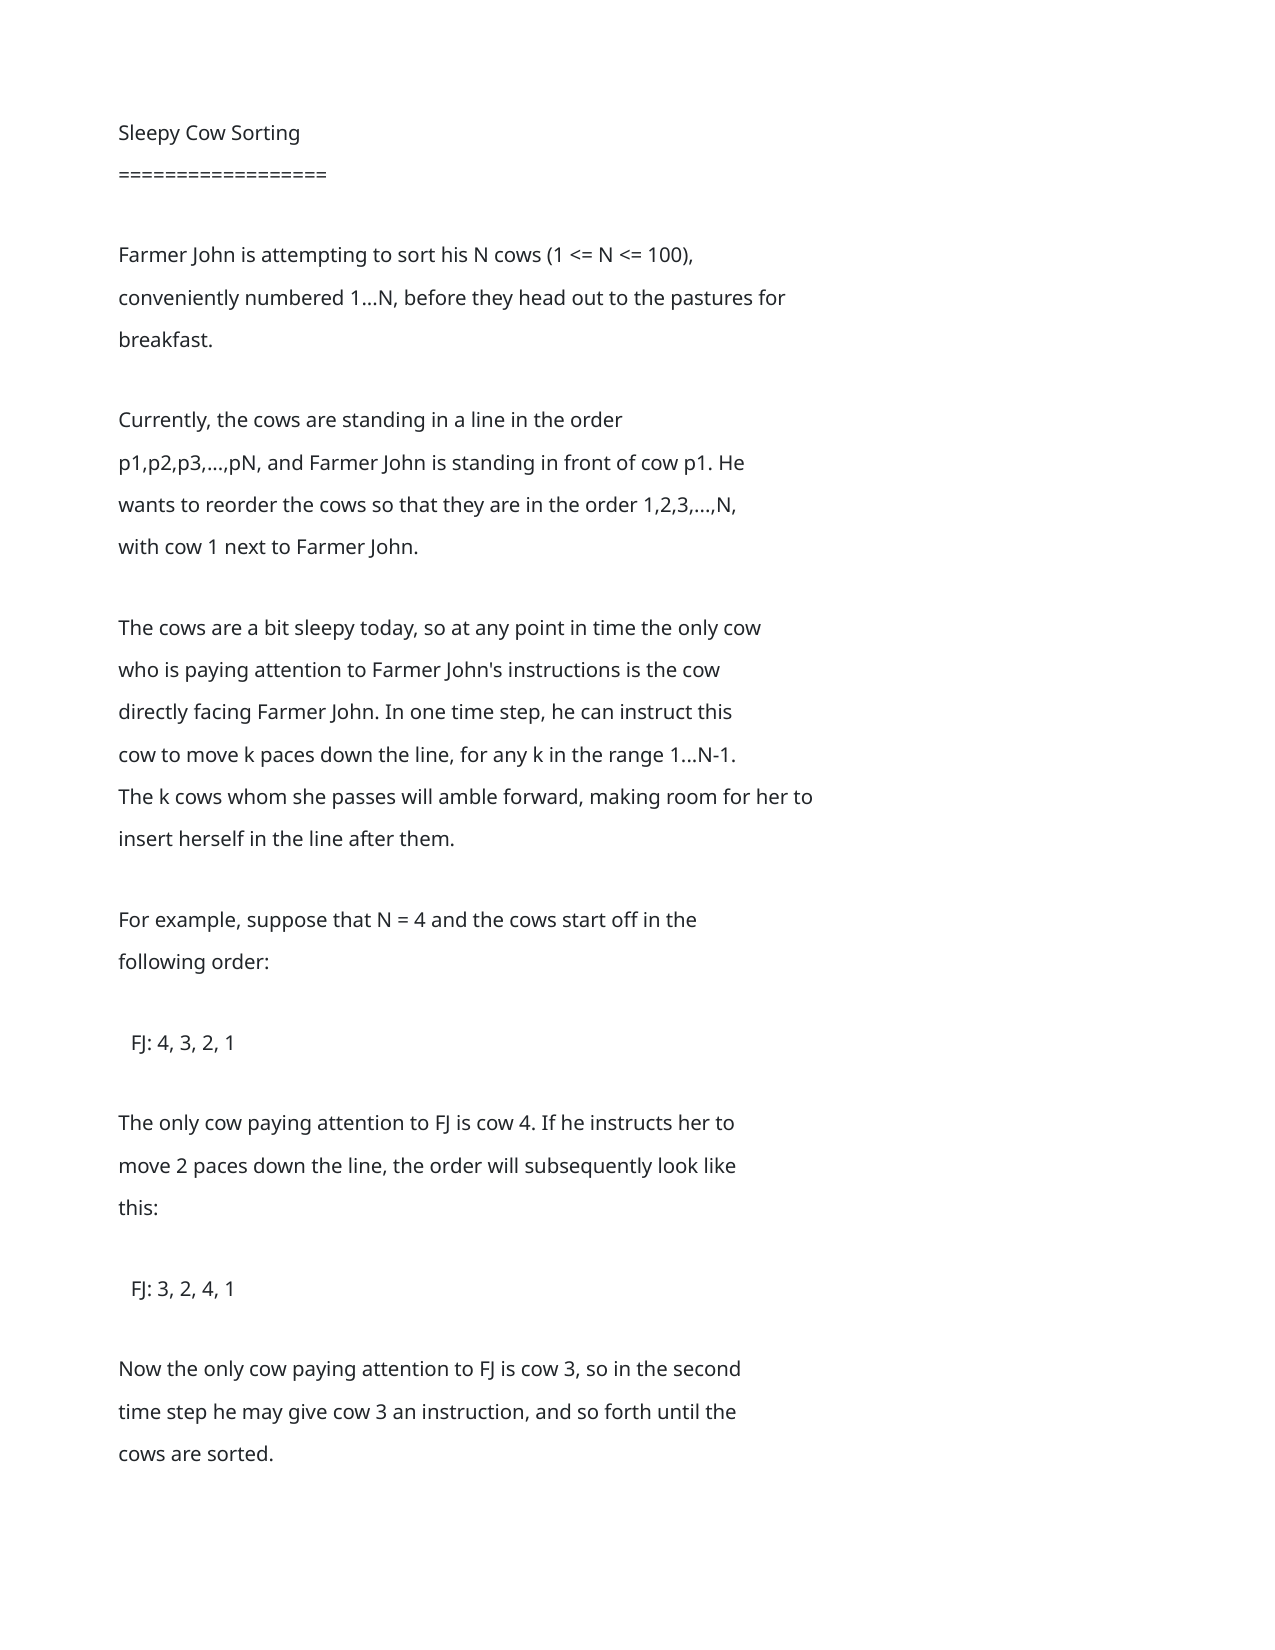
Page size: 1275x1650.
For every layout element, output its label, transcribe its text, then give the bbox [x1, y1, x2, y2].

text p1,p2,p3,...,pN, and Farmer John is standing in front of cow p1. He [118, 448, 1157, 476]
text Currently, the cows are standing in a line in the order [118, 406, 1157, 434]
text The cows are a bit sleepy today, so at any point in time the only cow [118, 613, 1157, 641]
text who is paying attention to Farmer John's instructions is the cow [118, 656, 1157, 683]
text breakfast. [118, 326, 1157, 353]
text FJ: 3, 2, 4, 1 [118, 1274, 1157, 1302]
text insert herself in the line after them. [118, 825, 1157, 853]
text Farmer John is attempting to sort his N cows (1 <= N <= 100), [118, 241, 1157, 269]
text this: [118, 1194, 1157, 1221]
text with cow 1 next to Farmer John. [118, 533, 1157, 561]
text conveniently numbered 1...N, before they head out to the pastures for [118, 283, 1157, 311]
text Sleepy Cow Sorting [118, 118, 1157, 146]
text The only cow paying attention to FJ is cow 4. If he instructs her to [118, 1109, 1157, 1137]
text move 2 paces down the line, the order will subsequently look like [118, 1151, 1157, 1179]
text cow to move k paces down the line, for any k in the range 1...N-1. [118, 740, 1157, 768]
text directly facing Farmer John. In one time step, he can instruct this [118, 698, 1157, 726]
text The k cows whom she passes will amble forward, making room for her to [118, 783, 1157, 810]
text FJ: 4, 3, 2, 1 [118, 1028, 1157, 1056]
text following order: [118, 948, 1157, 975]
text Now the only cow paying attention to FJ is cow 3, so in the second [118, 1355, 1157, 1383]
text ================== [118, 160, 1157, 188]
text wants to reorder the cows so that they are in the order 1,2,3,...,N, [118, 491, 1157, 518]
text cows are sorted. [118, 1439, 1157, 1467]
text For example, suppose that N = 4 and the cows start off in the [118, 905, 1157, 933]
text time step he may give cow 3 an instruction, and so forth until the [118, 1397, 1157, 1425]
